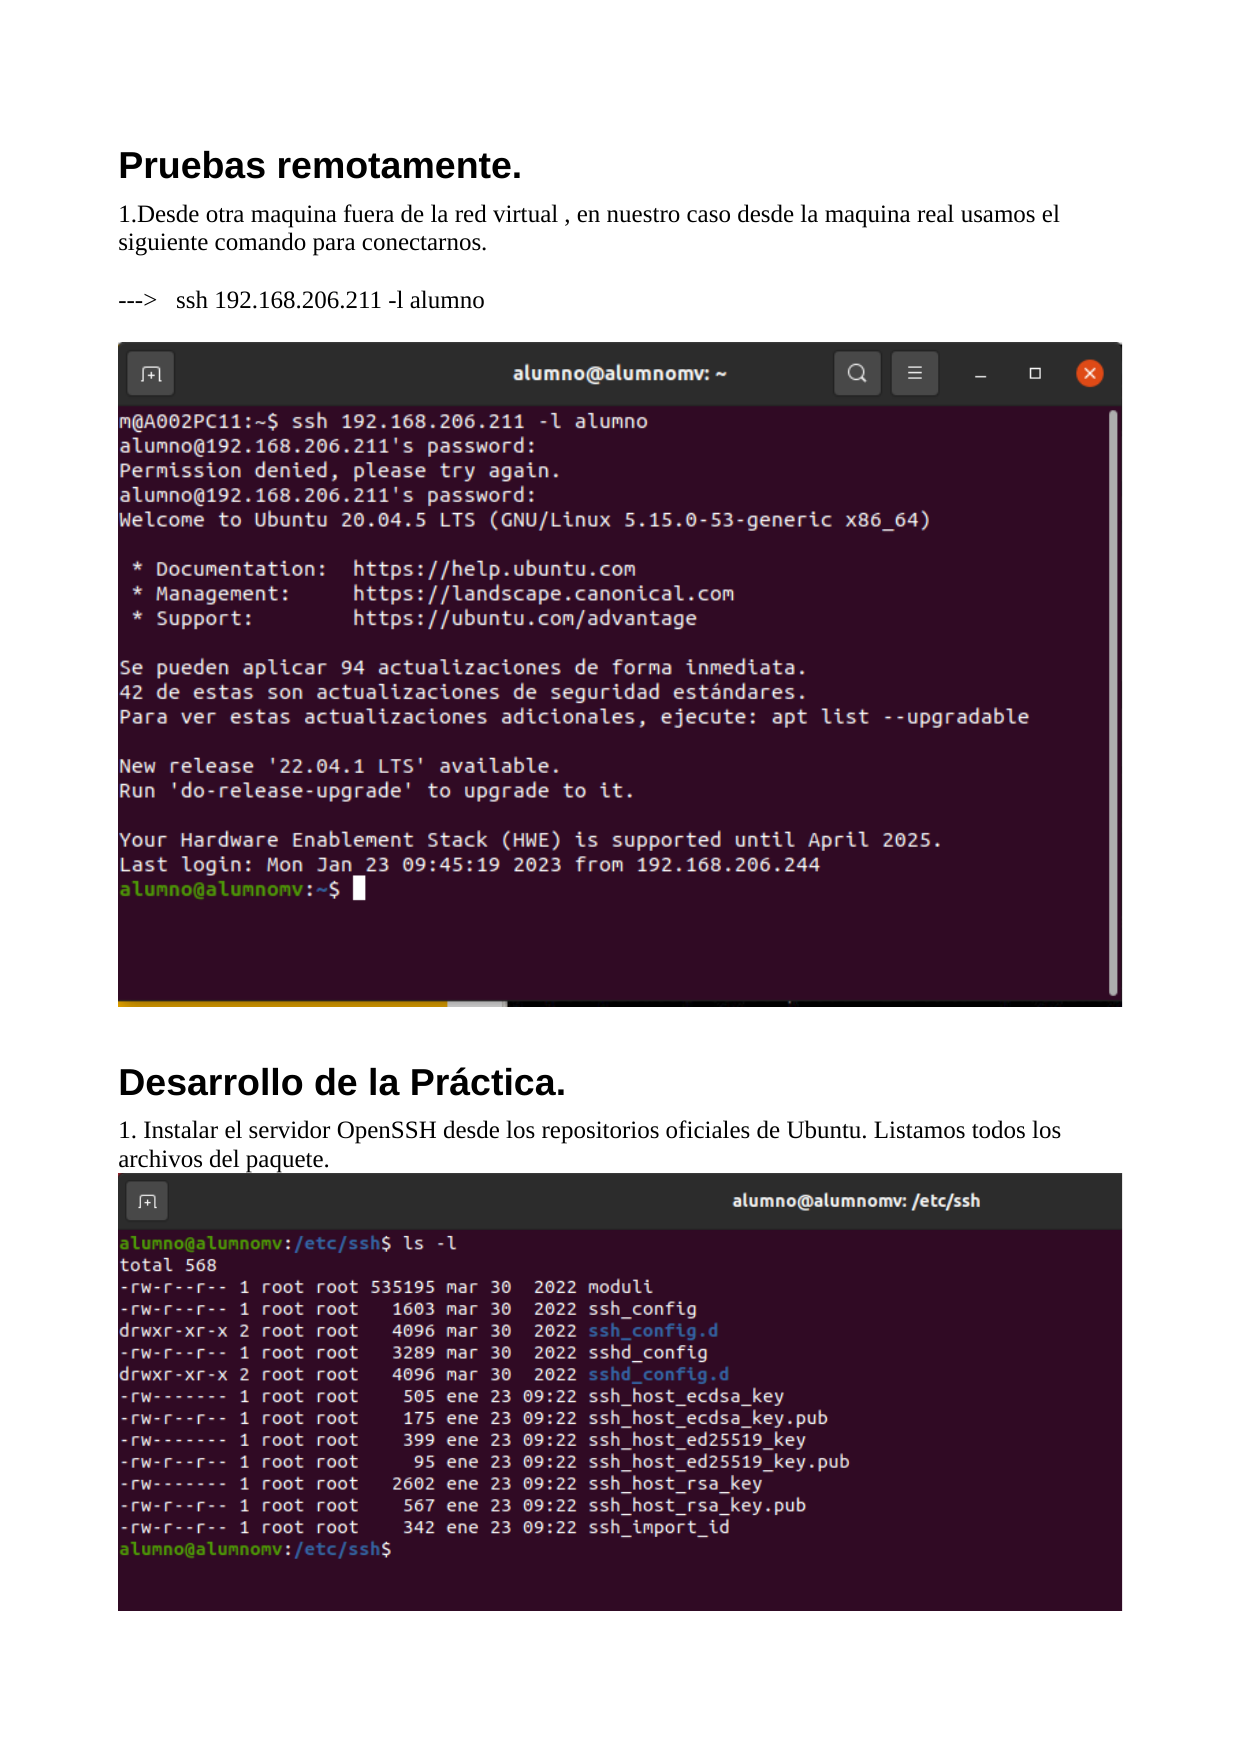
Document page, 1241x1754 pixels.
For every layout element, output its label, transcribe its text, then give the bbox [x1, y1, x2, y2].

subtitle Desarrollo de la Práctica. [118, 1060, 1122, 1103]
subtitle Pruebas remotamente. [118, 143, 1122, 186]
text 1.Desde otra maquina fuera de la red virtual , en nuestro caso desde la maquina real usamos el siguiente comando para conectarnos. [118, 199, 1122, 256]
text ---> ssh 192.168.206.211 -l alumno [118, 285, 1122, 314]
picture [118, 1173, 1123, 1611]
text 1. Instalar el servidor OpenSSH desde los repositorios oficiales de Ubuntu. Listamos todos los archivos del paquete. [118, 1116, 1122, 1173]
picture [118, 342, 1123, 1007]
